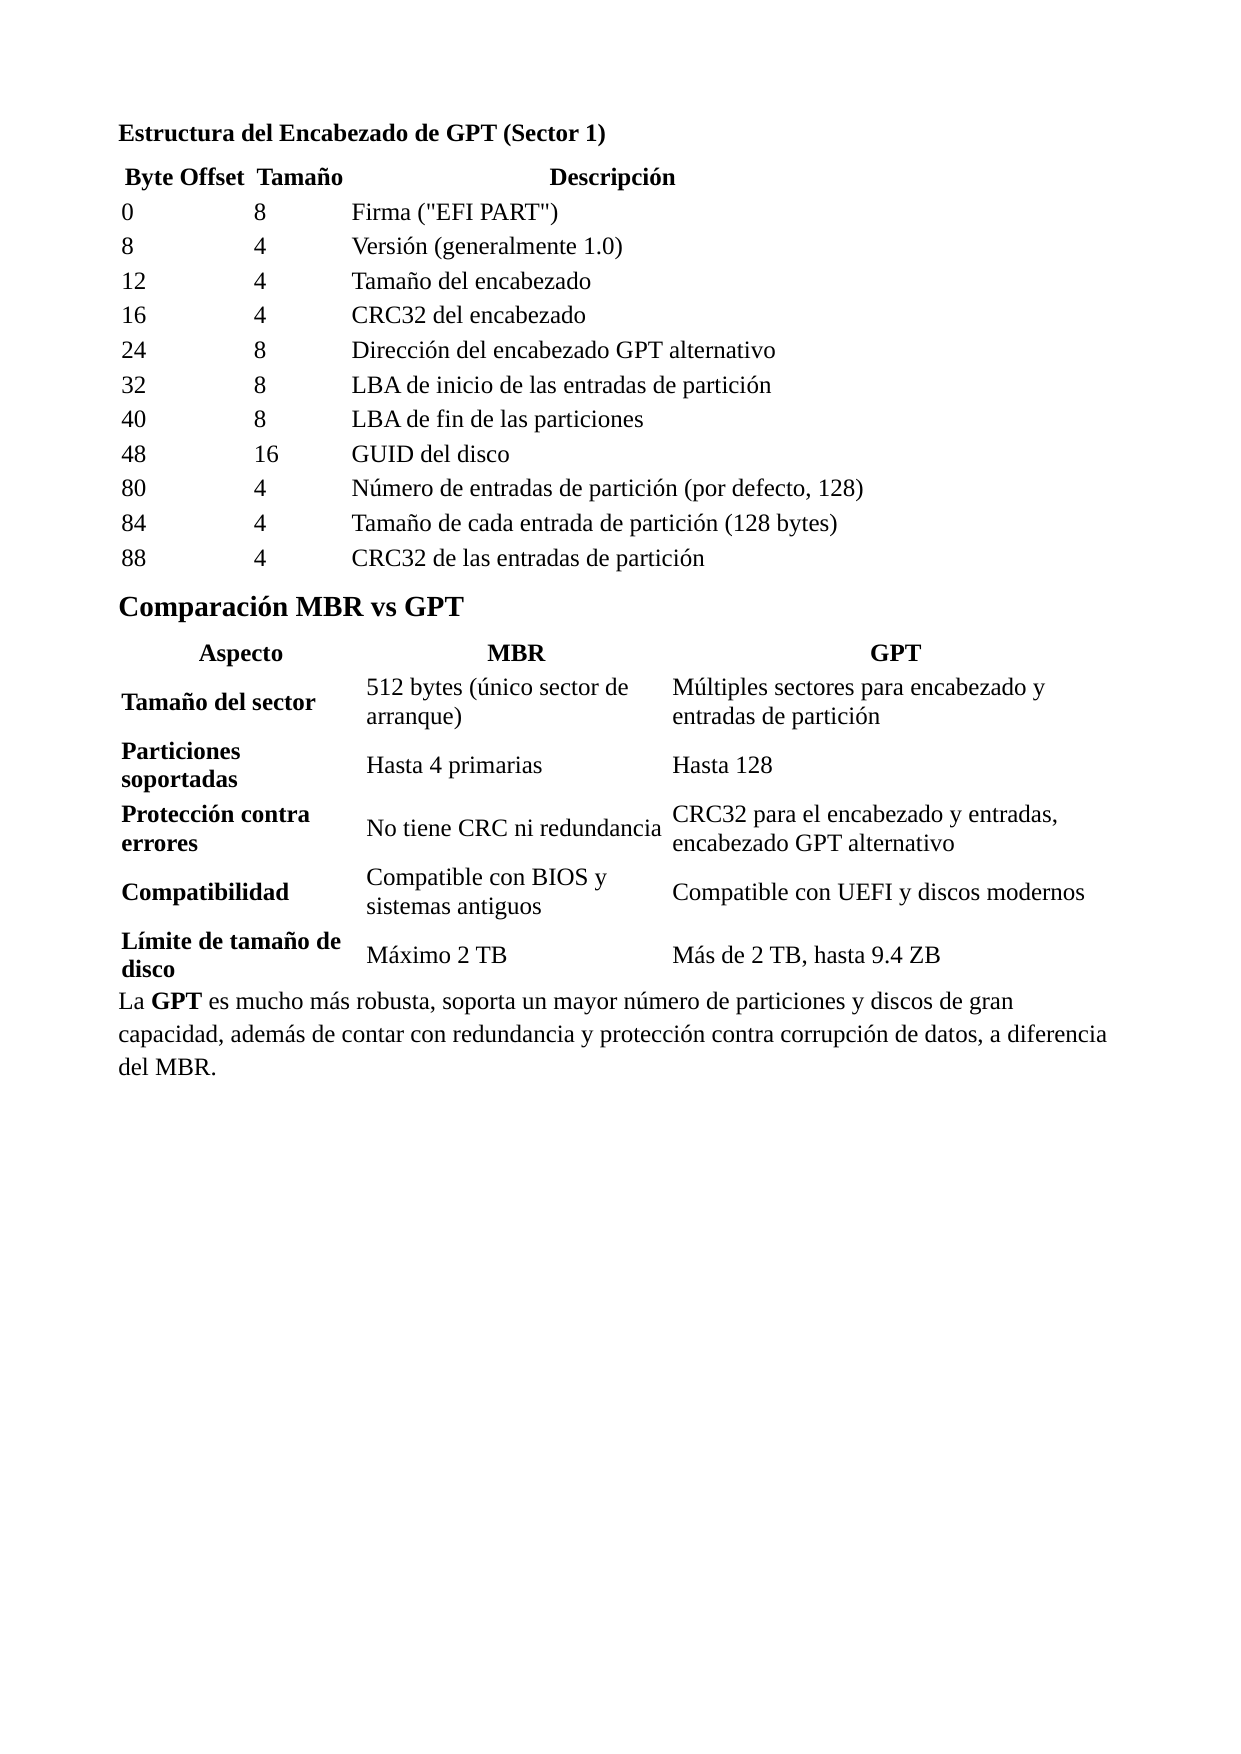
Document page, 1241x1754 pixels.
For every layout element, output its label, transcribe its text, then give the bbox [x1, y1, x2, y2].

table_cell Compatibilidad [118, 860, 363, 923]
table_cell Versión (generalmente 1.0) [349, 229, 877, 263]
table_cell Protección contra errores [118, 796, 363, 859]
table_cell 80 [118, 471, 251, 505]
table_cell Hasta 128 [669, 733, 1122, 796]
table_cell Compatible con UEFI y discos modernos [669, 860, 1122, 923]
table_cell Dirección del encabezado GPT alternativo [349, 332, 877, 367]
table_cell CRC32 de las entradas de partición [349, 540, 877, 574]
subtitle Estructura del Encabezado de GPT (Sector 1) [118, 118, 1122, 147]
table_header GPT [669, 635, 1122, 669]
table_cell 8 [251, 367, 348, 401]
table_cell CRC32 del encabezado [349, 298, 877, 332]
table_cell LBA de fin de las particiones [349, 401, 877, 436]
table_cell GUID del disco [349, 436, 877, 471]
table_cell Tamaño del sector [118, 670, 363, 733]
table_cell 16 [251, 436, 348, 471]
table_cell 0 [118, 194, 251, 228]
table_cell Particiones soportadas [118, 733, 363, 796]
table_cell Compatible con BIOS y sistemas antiguos [363, 860, 669, 923]
table_cell 4 [251, 471, 348, 505]
table_header Tamaño [251, 159, 348, 194]
table_cell Firma ("EFI PART") [349, 194, 877, 228]
table_header MBR [363, 635, 669, 669]
table_cell 24 [118, 332, 251, 367]
table_cell 8 [251, 401, 348, 436]
table_cell Hasta 4 primarias [363, 733, 669, 796]
table_cell Tamaño del encabezado [349, 263, 877, 298]
table_cell 4 [251, 505, 348, 540]
subtitle Comparación MBR vs GPT [118, 589, 1122, 622]
table_cell LBA de inicio de las entradas de partición [349, 367, 877, 401]
table_cell 40 [118, 401, 251, 436]
table_header Aspecto [118, 635, 363, 669]
table_cell 8 [251, 332, 348, 367]
table_cell Tamaño de cada entrada de partición (128 bytes) [349, 505, 877, 540]
table_cell 16 [118, 298, 251, 332]
table_cell CRC32 para el encabezado y entradas, encabezado GPT alternativo [669, 796, 1122, 859]
table_cell 4 [251, 229, 348, 263]
table_header Byte Offset [118, 159, 251, 194]
table_cell 32 [118, 367, 251, 401]
table_cell 4 [251, 540, 348, 574]
table_cell No tiene CRC ni redundancia [363, 796, 669, 859]
table_cell Límite de tamaño de disco [118, 923, 363, 986]
table_cell 8 [251, 194, 348, 228]
table_cell 48 [118, 436, 251, 471]
table_cell 8 [118, 229, 251, 263]
table_cell 4 [251, 298, 348, 332]
table_cell 512 bytes (único sector de arranque) [363, 670, 669, 733]
table_cell Máximo 2 TB [363, 923, 669, 986]
table_cell 12 [118, 263, 251, 298]
table_cell 4 [251, 263, 348, 298]
table_header Descripción [349, 159, 877, 194]
table_cell Número de entradas de partición (por defecto, 128) [349, 471, 877, 505]
table_cell 84 [118, 505, 251, 540]
table_cell 88 [118, 540, 251, 574]
table_cell Más de 2 TB, hasta 9.4 ZB [669, 923, 1122, 986]
table_cell Múltiples sectores para encabezado y entradas de partición [669, 670, 1122, 733]
text La GPT es mucho más robusta, soporta un mayor número de particiones y discos de gran capacidad, además de contar con redundancia y protección contra corrupción de datos, a diferencia del MBR. [118, 986, 1122, 1081]
